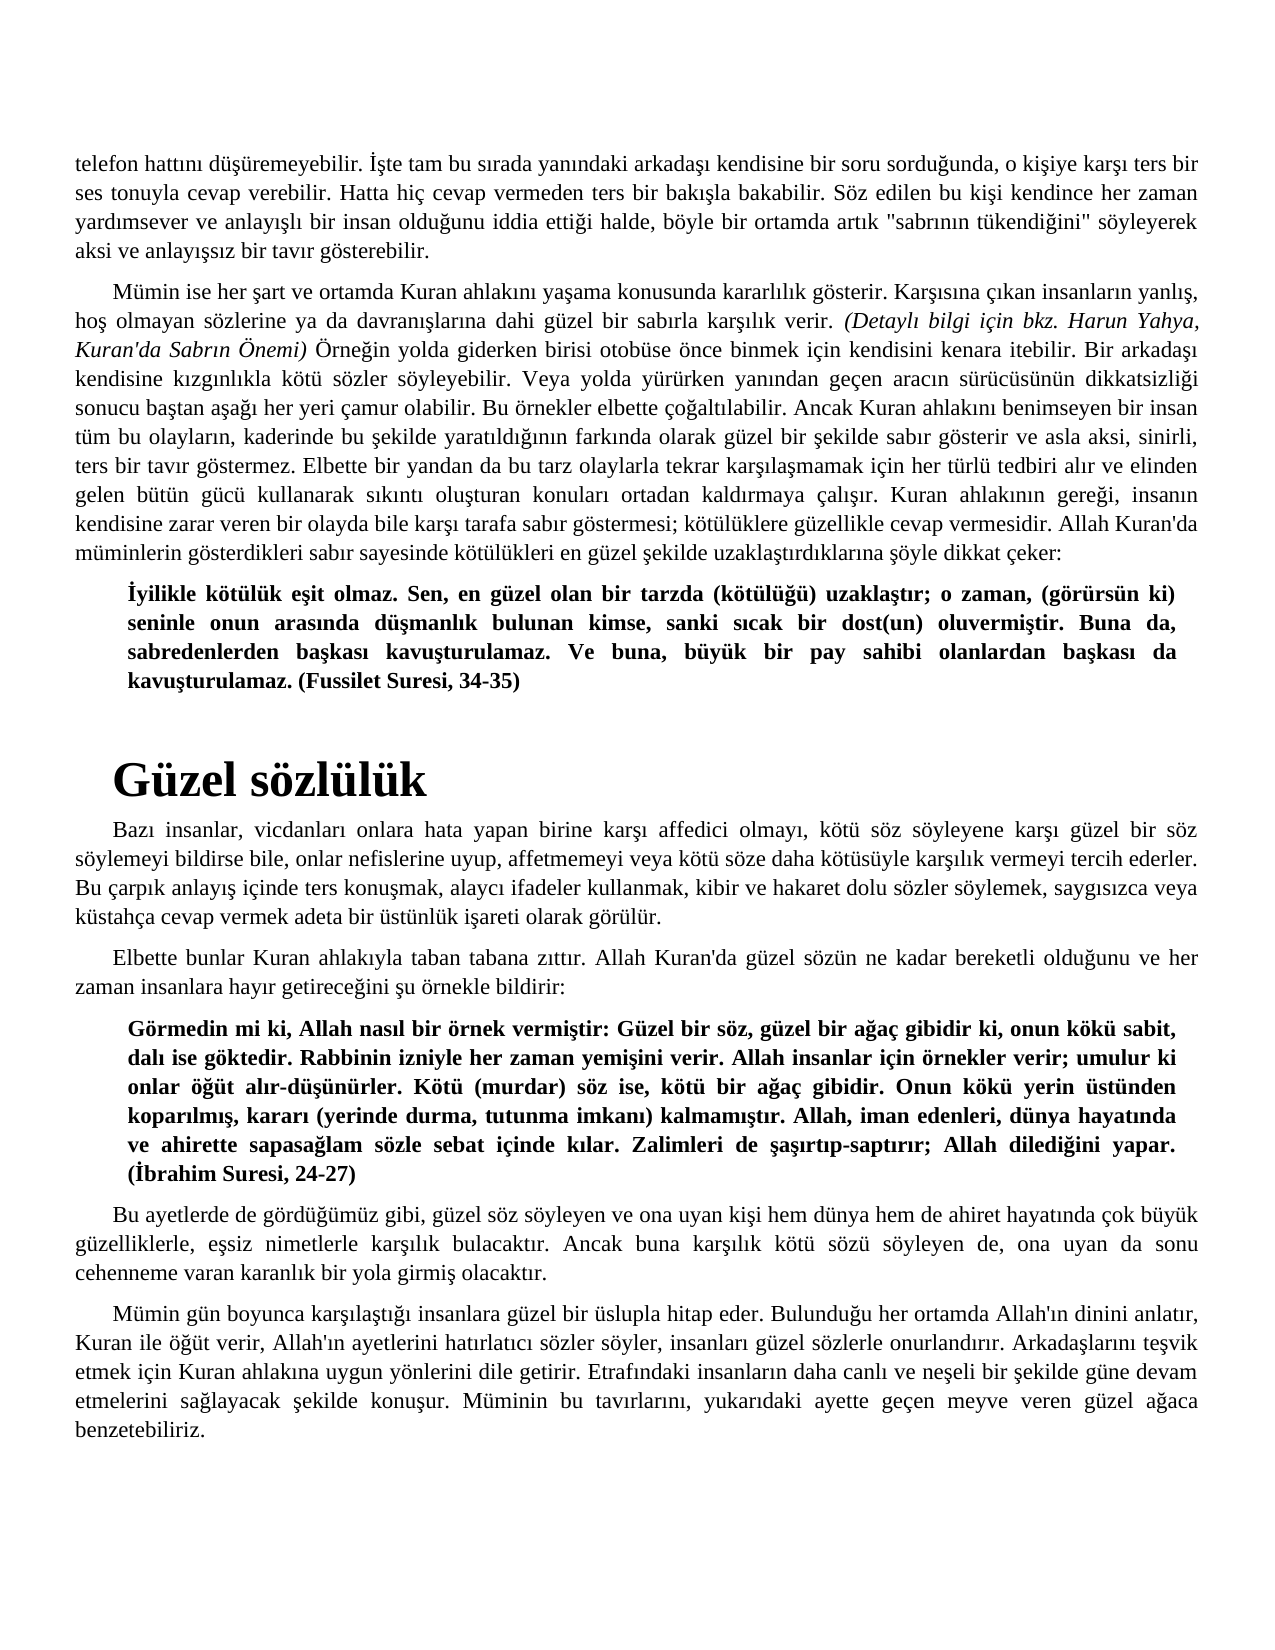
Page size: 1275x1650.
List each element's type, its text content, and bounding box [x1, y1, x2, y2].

text Görmedin mi ki, Allah nasıl bir örnek vermiştir: Güzel bir söz, güzel bir ağaç gibidir ki, onun kökü sabit, dalı ise göktedir. Rabbinin izniyle her zaman yemişini verir. Allah insanlar için örnekler verir; umulur ki onlar öğüt alır-düşünürler. Kötü (murdar) söz ise, kötü bir ağaç gibidir. Onun kökü yerin üstünden koparılmış, kararı (yerinde durma, tutunma imkanı) kalmamıştır. Allah, iman edenleri, dünya hayatında ve ahirette sapasağlam sözle sebat içinde kılar. Zalimleri de şaşırtıp-saptırır; Allah dilediğini yapar. (İbrahim Suresi, 24-27) [127, 1015, 1177, 1186]
text telefon hattını düşüremeyebilir. İşte tam bu sırada yanındaki arkadaşı kendisine bir soru sorduğunda, o kişiye karşı ters bir ses tonuyla cevap verebilir. Hatta hiç cevap vermeden ters bir bakışla bakabilir. Söz edilen bu kişi kendince her zaman yardımsever ve anlayışlı bir insan olduğunu iddia ettiği halde, böyle bir ortamda artık "sabrının tükendiğini" söyleyerek aksi ve anlayışsız bir tavır gösterebilir. [75, 150, 1200, 263]
subtitle Güzel sözlülük [112, 750, 1200, 808]
text Mümin ise her şart ve ortamda Kuran ahlakını yaşama konusunda kararlılık gösterir. Karşısına çıkan insanların yanlış, hoş olmayan sözlerine ya da davranışlarına dahi güzel bir sabırla karşılık verir. (Detaylı bilgi için bkz. Harun Yahya, Kuran'da Sabrın Önemi) Örneğin yolda giderken birisi otobüse önce binmek için kendisini kenara itebilir. Bir arkadaşı kendisine kızgınlıkla kötü sözler söyleyebilir. Veya yolda yürürken yanından geçen aracın sürücüsünün dikkatsizliği sonucu baştan aşağı her yeri çamur olabilir. Bu örnekler elbette çoğaltılabilir. Ancak Kuran ahlakını benimseyen bir insan tüm bu olayların, kaderinde bu şekilde yaratıldığının farkında olarak güzel bir şekilde sabır gösterir ve asla aksi, sinirli, ters bir tavır göstermez. Elbette bir yandan da bu tarz olaylarla tekrar karşılaşmamak için her türlü tedbiri alır ve elinden gelen bütün gücü kullanarak sıkıntı oluşturan konuları ortadan kaldırmaya çalışır. Kuran ahlakının gereği, insanın kendisine zarar veren bir olayda bile karşı tarafa sabır göstermesi; kötülüklere güzellikle cevap vermesidir. Allah Kuran'da müminlerin gösterdikleri sabır sayesinde kötülükleri en güzel şekilde uzaklaştırdıklarına şöyle dikkat çeker: [75, 278, 1200, 565]
text Bu ayetlerde de gördüğümüz gibi, güzel söz söyleyen ve ona uyan kişi hem dünya hem de ahiret hayatında çok büyük güzelliklerle, eşsiz nimetlerle karşılık bulacaktır. Ancak buna karşılık kötü sözü söyleyen de, ona uyan da sonu cehenneme varan karanlık bir yola girmiş olacaktır. [75, 1201, 1200, 1285]
text Elbette bunlar Kuran ahlakıyla taban tabana zıttır. Allah Kuran'da güzel sözün ne kadar bereketli olduğunu ve her zaman insanlara hayır getireceğini şu örnekle bildirir: [75, 944, 1200, 1000]
text Bazı insanlar, vicdanları onlara hata yapan birine karşı affedici olmayı, kötü söz söyleyene karşı güzel bir söz söylemeyi bildirse bile, onlar nefislerine uyup, affetmemeyi veya kötü söze daha kötüsüyle karşılık vermeyi tercih ederler. Bu çarpık anlayış içinde ters konuşmak, alaycı ifadeler kullanmak, kibir ve hakaret dolu sözler söylemek, saygısızca veya küstahça cevap vermek adeta bir üstünlük işareti olarak görülür. [75, 816, 1200, 929]
text Mümin gün boyunca karşılaştığı insanlara güzel bir üslupla hitap eder. Bulunduğu her ortamda Allah'ın dinini anlatır, Kuran ile öğüt verir, Allah'ın ayetlerini hatırlatıcı sözler söyler, insanları güzel sözlerle onurlandırır. Arkadaşlarını teşvik etmek için Kuran ahlakına uygun yönlerini dile getirir. Etrafındaki insanların daha canlı ve neşeli bir şekilde güne devam etmelerini sağlayacak şekilde konuşur. Müminin bu tavırlarını, yukarıdaki ayette geçen meyve veren güzel ağaca benzetebiliriz. [75, 1300, 1200, 1443]
text İyilikle kötülük eşit olmaz. Sen, en güzel olan bir tarzda (kötülüğü) uzaklaştır; o zaman, (görürsün ki) seninle onun arasında düşmanlık bulunan kimse, sanki sıcak bir dost(un) oluvermiştir. Buna da, sabredenlerden başkası kavuşturulamaz. Ve buna, büyük bir pay sahibi olanlardan başkası da kavuşturulamaz. (Fussilet Suresi, 34-35) [127, 580, 1177, 694]
